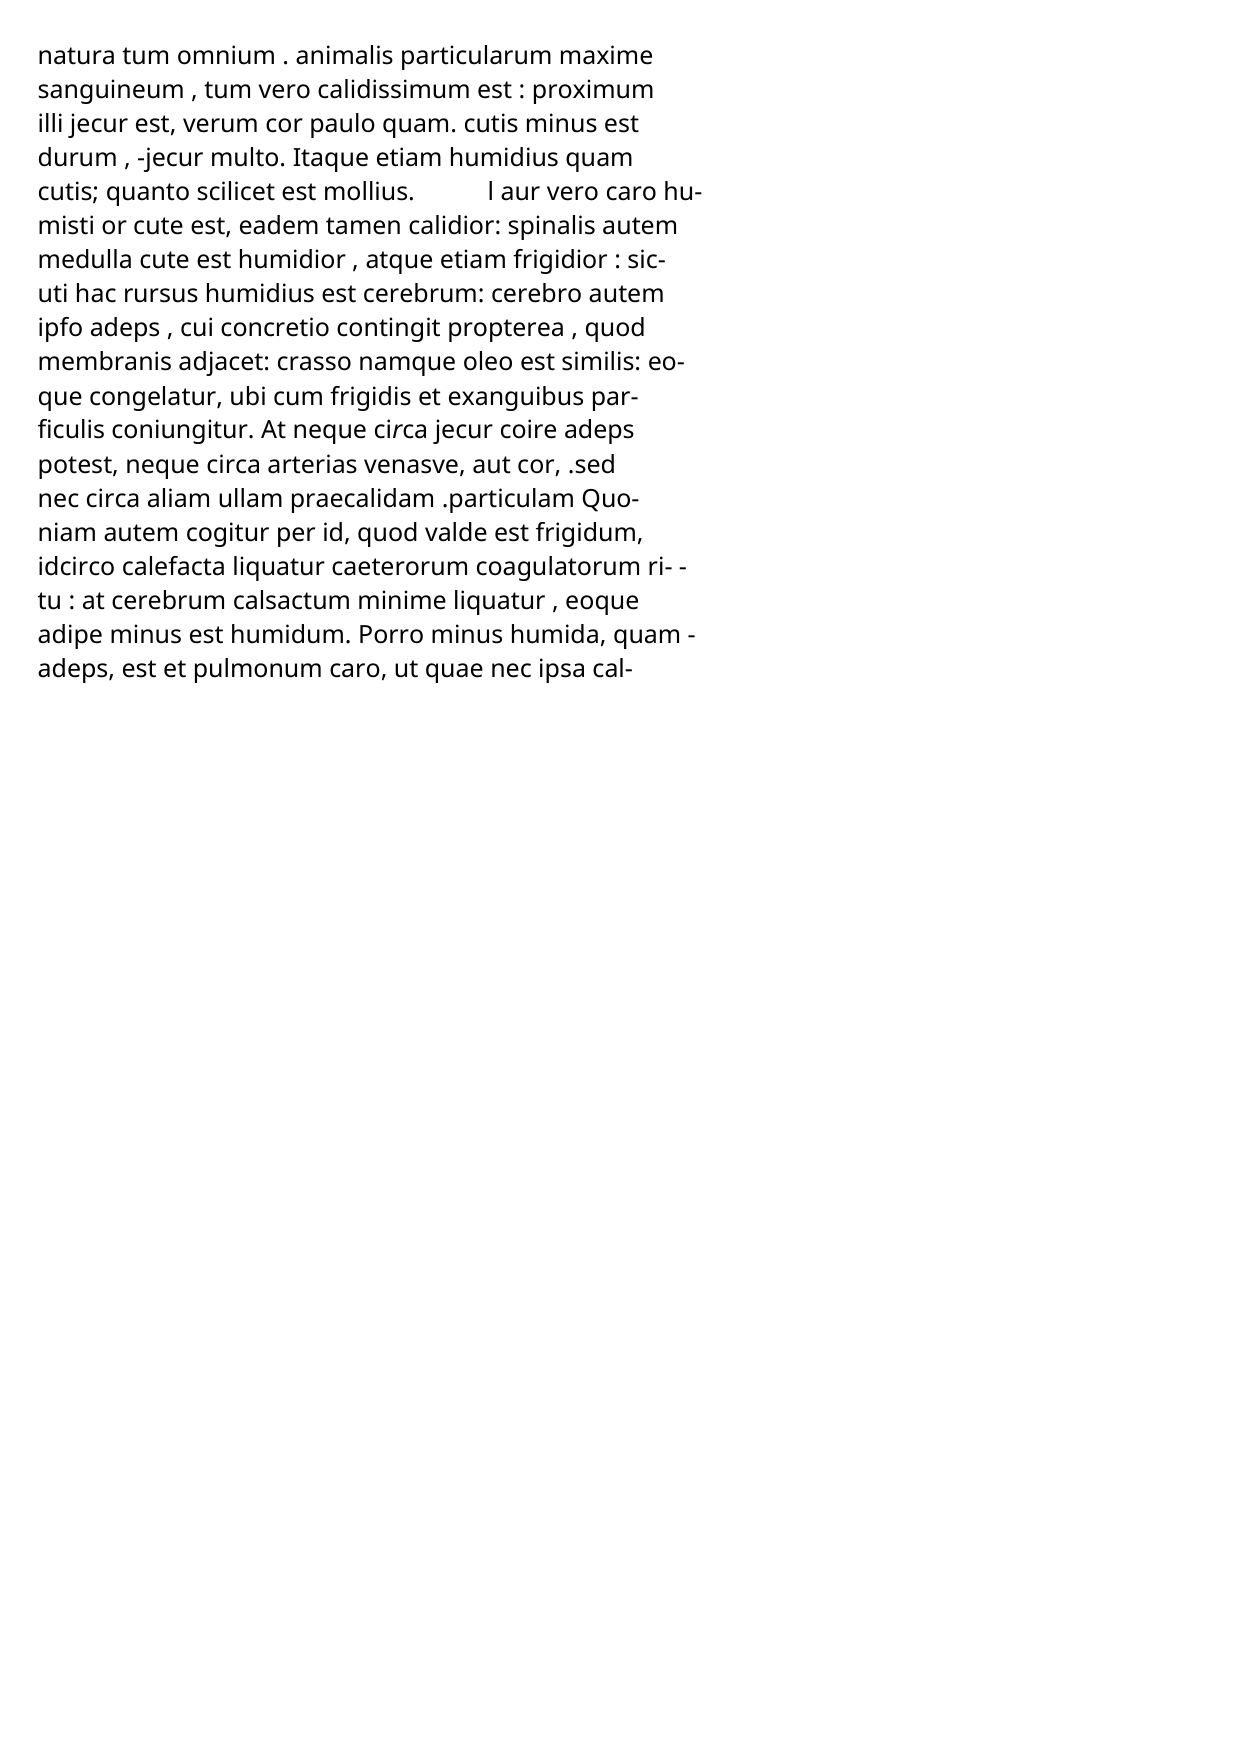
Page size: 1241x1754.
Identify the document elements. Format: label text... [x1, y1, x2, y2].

text natura tum omnium . animalis particularum maxime sanguineum , tum vero calidissimum est : proximum illi jecur est, verum cor paulo quam. cutis minus est durum , -jecur multo. Itaque etiam humidius quam cutis; quanto scilicet est mollius. l aur vero caro hu- [37, 37, 1203, 208]
text misti or cute est, eadem tamen calidior: spinalis autem medulla cute est humidior , atque etiam frigidior : sic- uti hac rursus humidius est cerebrum: cerebro autem ipfo adeps , cui concretio contingit propterea , quod membranis adjacet: crasso namque oleo est similis: eo- que congelatur, ubi cum frigidis et exanguibus par- ficulis coniungitur. At neque circa jecur coire adeps potest, neque circa arterias venasve, aut cor, .sed nec circa aliam ullam praecalidam .particulam Quo- niam autem cogitur per id, quod valde est frigidum, idcirco calefacta liquatur caeterorum coagulatorum ri- - tu : at cerebrum calsactum minime liquatur , eoque adipe minus est humidum. Porro minus humida, quam - adeps, est et pulmonum caro, ut quae nec ipsa cal- [37, 208, 1203, 685]
